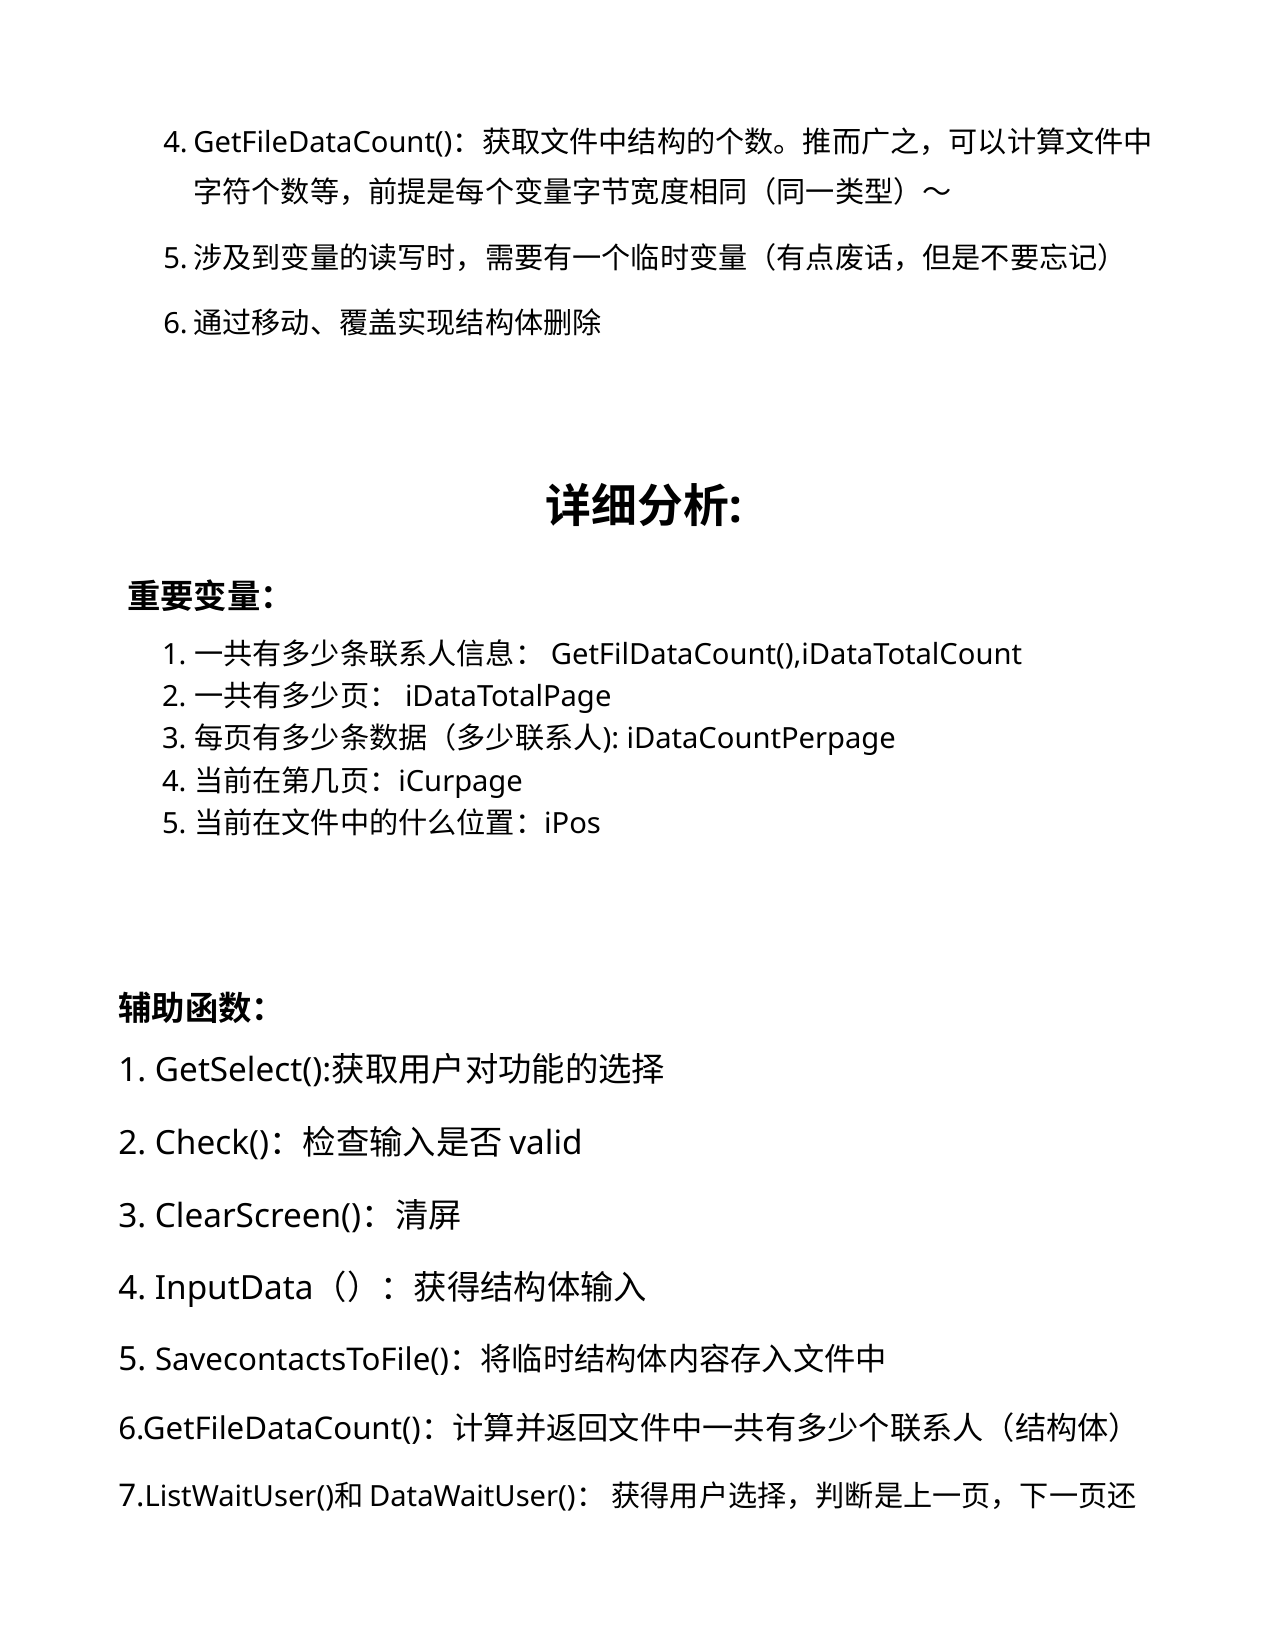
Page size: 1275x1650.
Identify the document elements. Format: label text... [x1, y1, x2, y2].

text 4. InputData（）：获得结构体输入 [118, 1261, 1157, 1309]
text 3. 每页有多少条数据（多少联系人): iDataCountPerpage [118, 715, 1157, 757]
list 通过移动、覆盖实现结构体删除 [156, 300, 1157, 342]
subtitle 辅助函数： [118, 982, 1157, 1030]
text 5. 当前在文件中的什么位置：iPos [118, 800, 1157, 842]
text 2. Check()：检查输入是否valid [118, 1116, 1157, 1164]
text 4. 当前在第几页：iCurpage [118, 757, 1157, 800]
list GetFileDataCount()：获取文件中结构的个数。推而广之，可以计算文件中字符个数等，前提是每个变量字节宽度相同（同一类型）～ [156, 118, 1157, 211]
text 3. ClearScreen()：清屏 [118, 1188, 1157, 1237]
subtitle 重要变量： [118, 569, 1157, 618]
list 涉及到变量的读写时，需要有一个临时变量（有点废话，但是不要忘记） [156, 234, 1157, 277]
text 2. 一共有多少页： iDataTotalPage [118, 673, 1157, 715]
text 5. SavecontactsToFile()：将临时结构体内容存入文件中 [118, 1334, 1157, 1380]
text 1. GetSelect():获取用户对功能的选择 [118, 1043, 1157, 1091]
text 6.GetFileDataCount()：计算并返回文件中一共有多少个联系人（结构体） [118, 1403, 1157, 1449]
text 1. 一共有多少条联系人信息： GetFilDataCount(),iDataTotalCount [118, 630, 1157, 673]
text 7.ListWaitUser()和DataWaitUser()： 获得用户选择，判断是上一页，下一页还 [118, 1473, 1157, 1516]
subtitle 详细分析: [118, 469, 1157, 536]
